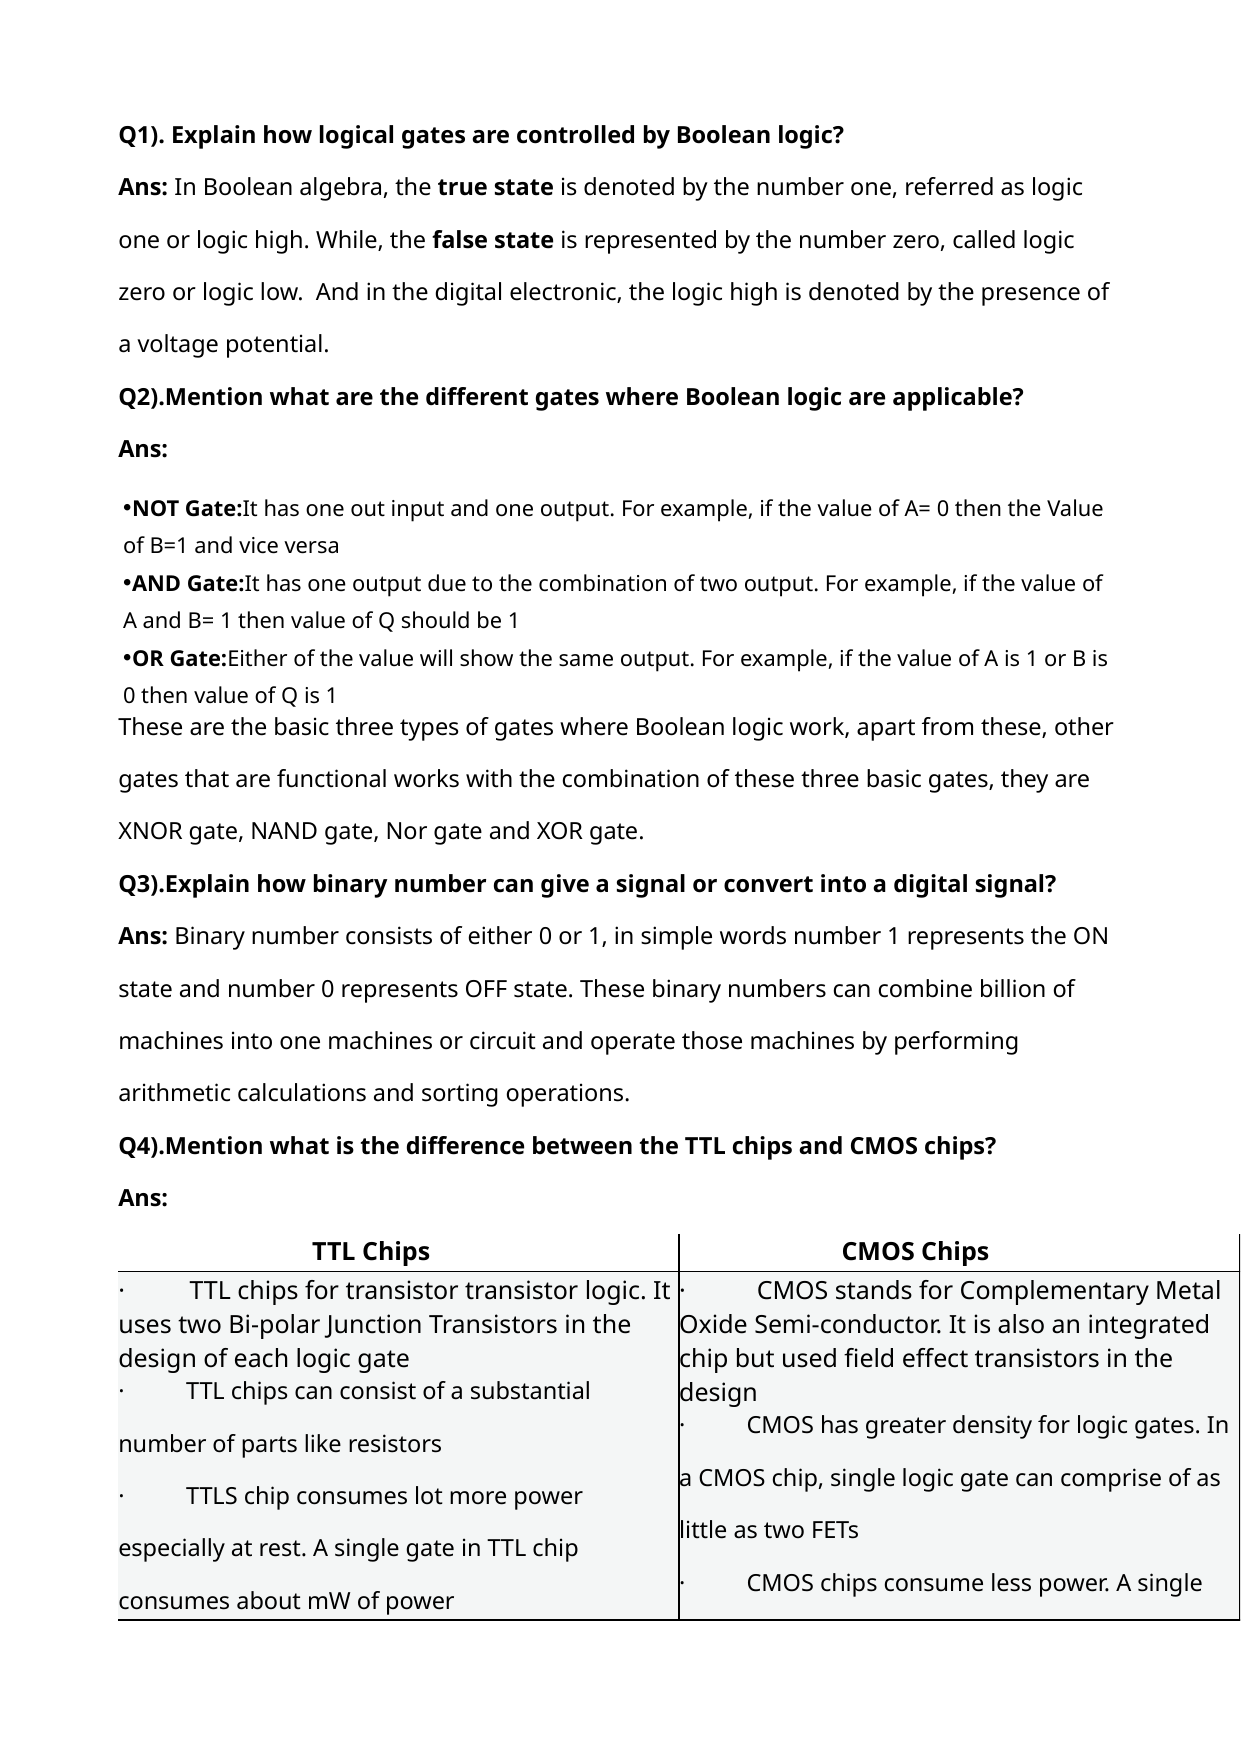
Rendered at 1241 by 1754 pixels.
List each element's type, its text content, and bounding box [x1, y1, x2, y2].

list NOT Gate:It has one out input and one output. For example, if the value of A= 0 then the Value of B=1 and vice versa [118, 485, 1122, 560]
text These are the basic three types of gates where Boolean logic work, apart from these, other gates that are functional works with the combination of these three basic gates, they are XNOR gate, NAND gate, Nor gate and XOR gate. [118, 710, 1122, 847]
text Q4).Mention what is the difference between the TTL chips and CMOS chips? Ans: [118, 1129, 1122, 1213]
table_header TTL Chips [118, 1234, 678, 1271]
text Q3).Explain how binary number can give a signal or convert into a digital signal? Ans: Binary number consists of either 0 or 1, in simple words number 1 represents the ON state and number 0 represents OFF state. These binary numbers can combine billion of machines into one machines or circuit and operate those machines by performing arithmetic calculations and sorting operations. [118, 867, 1122, 1109]
text Q2).Mention what are the different gates where Boolean logic are applicable? [118, 380, 1122, 412]
table_cell · CMOS stands for Complementary Metal Oxide Semi-conductor. It is also an integrated chip but used field effect transistors in the design · CMOS has greater density for logic gates. In a CMOS chip, single logic gate can comprise of as little as two FETs · CMOS chips consume less power. A single [680, 1272, 1239, 1619]
list AND Gate:It has one output due to the combination of two output. For example, if the value of A and B= 1 then value of Q should be 1 [118, 560, 1122, 635]
list OR Gate:Either of the value will show the same output. For example, if the value of A is 1 or B is 0 then value of Q is 1 [118, 635, 1122, 710]
text Q1). Explain how logical gates are controlled by Boolean logic? Ans: In Boolean algebra, the true state is denoted by the number one, referred as logic one or logic high. While, the false state is represented by the number zero, called logic zero or logic low. And in the digital electronic, the logic high is denoted by the presence of a voltage potential. [118, 118, 1122, 360]
table_header CMOS Chips [680, 1234, 1239, 1271]
table_cell · TTL chips for transistor transistor logic. It uses two Bi-polar Junction Transistors in the design of each logic gate · TTL chips can consist of a substantial number of parts like resistors · TTLS chip consumes lot more power especially at rest. A single gate in TTL chip consumes about mW of power [118, 1272, 678, 1619]
text Ans: [118, 432, 1122, 464]
